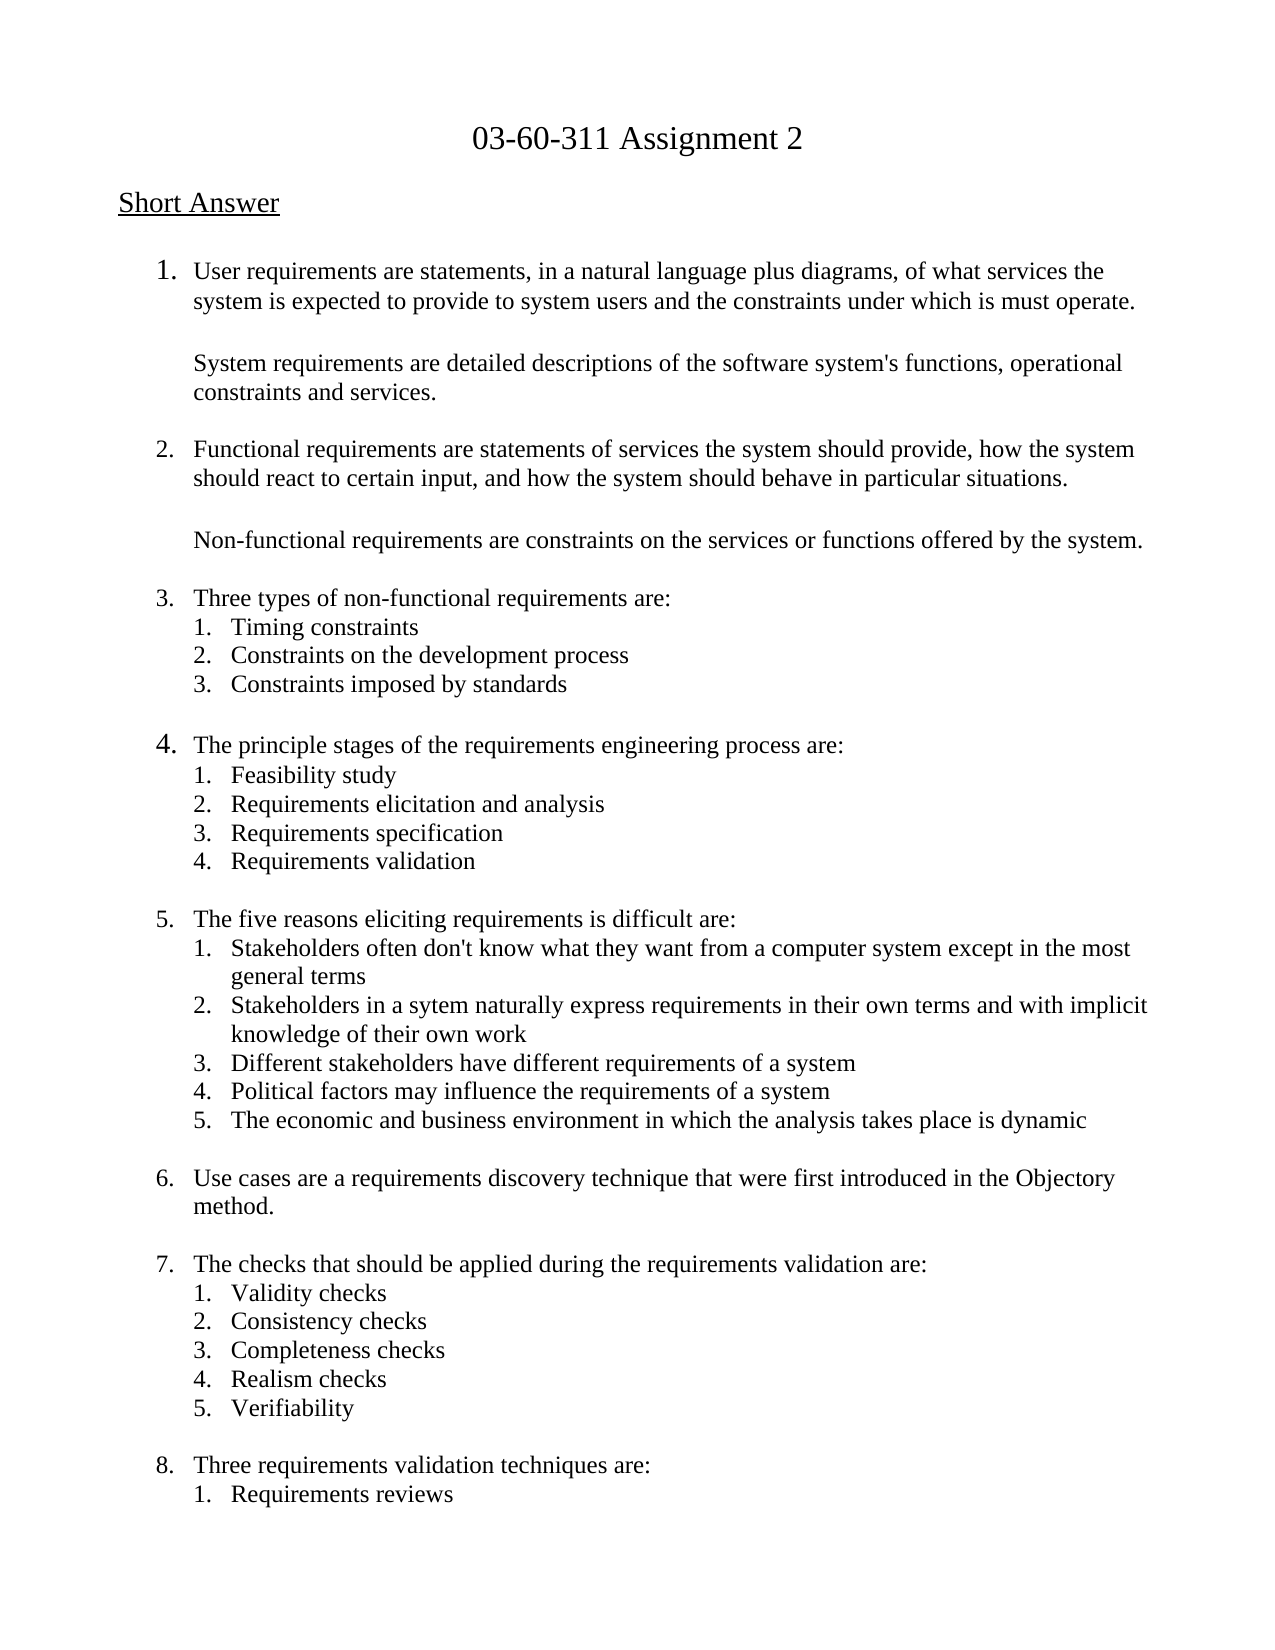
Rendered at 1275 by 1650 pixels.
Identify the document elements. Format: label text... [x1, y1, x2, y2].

list User requirements are statements, in a natural language plus diagrams, of what services the system is expected to provide to system users and the constraints under which is must operate. [156, 252, 1157, 314]
list The five reasons eliciting requirements is difficult are: [156, 904, 1157, 933]
list Constraints imposed by standards [193, 669, 1157, 698]
list The checks that should be applied during the requirements validation are: [156, 1249, 1157, 1278]
list Constraints on the development process [193, 640, 1157, 669]
list Non-functional requirements are constraints on the services or functions offered by the system. [156, 525, 1157, 554]
list Timing constraints [193, 612, 1157, 640]
list Political factors may influence the requirements of a system [193, 1076, 1157, 1105]
list Requirements validation [193, 846, 1157, 875]
list Three requirements validation techniques are: [156, 1450, 1157, 1479]
list Feasibility study [193, 760, 1157, 789]
list Requirements specification [193, 818, 1157, 846]
list The economic and business environment in which the analysis takes place is dynamic [193, 1105, 1157, 1134]
list Completeness checks [193, 1335, 1157, 1364]
list Requirements reviews [193, 1479, 1157, 1508]
list Verifiability [193, 1393, 1157, 1421]
list Three types of non-functional requirements are: [156, 583, 1157, 612]
list The principle stages of the requirements engineering process are: [156, 727, 1157, 760]
text 03-60-311 Assignment 2 [118, 118, 1157, 156]
list Use cases are a requirements discovery technique that were first introduced in the Objectory method. [156, 1163, 1157, 1220]
list Functional requirements are statements of services the system should provide, how the system should react to certain input, and how the system should behave in particular situations. [156, 434, 1157, 492]
list Realism checks [193, 1364, 1157, 1393]
list Consistency checks [193, 1306, 1157, 1335]
list Different stakeholders have different requirements of a system [193, 1048, 1157, 1076]
list Stakeholders often don't know what they want from a computer system except in the most general terms [193, 933, 1157, 990]
list System requirements are detailed descriptions of the software system's functions, operational constraints and services. [156, 348, 1157, 406]
list Requirements elicitation and analysis [193, 789, 1157, 818]
list Stakeholders in a sytem naturally express requirements in their own terms and with implicit knowledge of their own work [193, 990, 1157, 1048]
list Validity checks [193, 1278, 1157, 1306]
text Short Answer [118, 185, 1157, 219]
